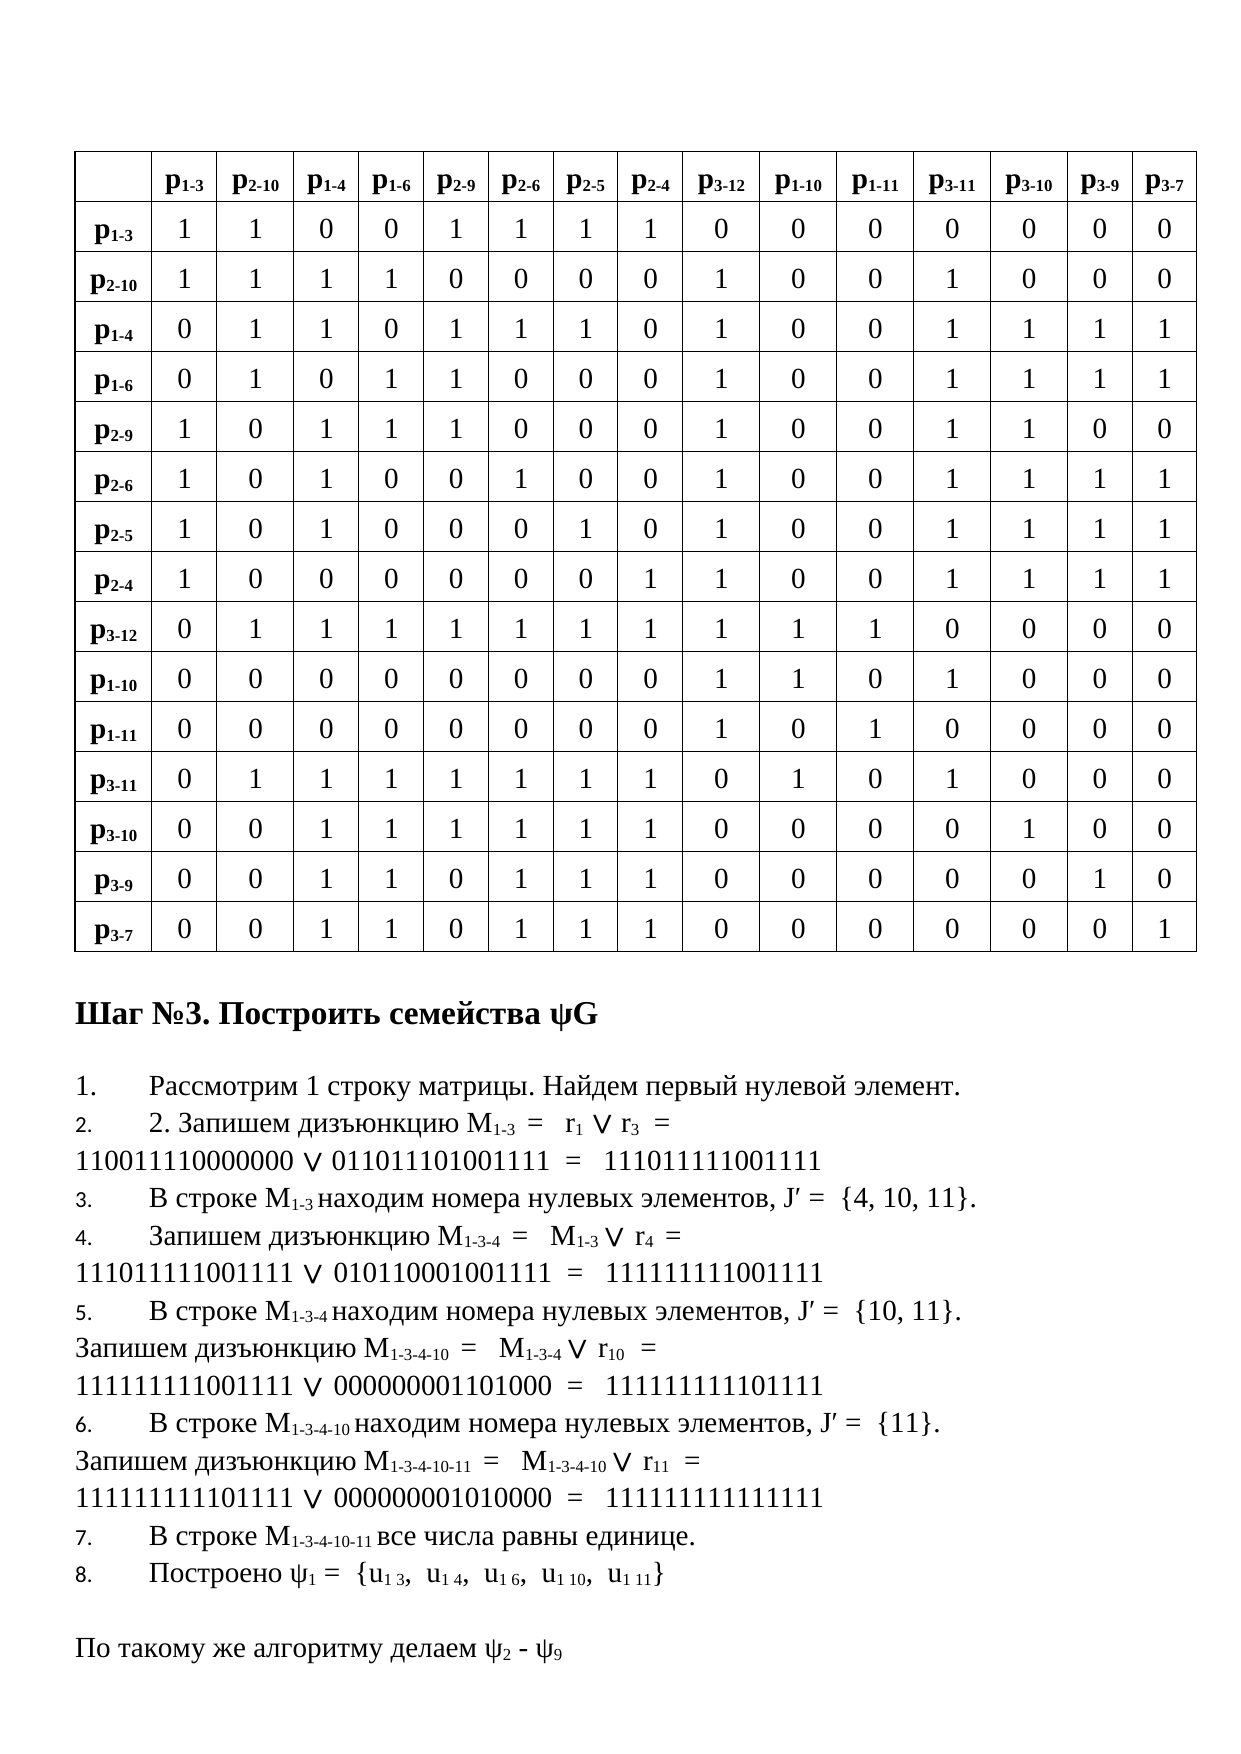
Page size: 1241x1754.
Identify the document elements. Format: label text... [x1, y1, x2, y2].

table_cell 1 [489, 852, 553, 901]
table_cell 0 [424, 702, 488, 751]
table_cell 0 [991, 852, 1067, 901]
table_cell 0 [152, 702, 216, 751]
list Построено ψ1 = {u1 3, u1 4, u1 6, u1 10, u1 11} По такому же алгоритму делаем ψ2 - ψ9 [75, 1551, 1165, 1664]
table_cell 0 [618, 302, 682, 351]
table_cell 1 [152, 552, 216, 601]
table_cell 0 [554, 352, 617, 401]
table_cell 1 [424, 752, 488, 801]
table_cell 0 [152, 802, 216, 851]
table_cell 1 [554, 202, 617, 251]
table_cell 1 [217, 202, 293, 251]
table_cell 0 [837, 752, 913, 801]
table_cell 1 [294, 752, 358, 801]
table_cell 1 [683, 602, 759, 651]
table_cell 0 [837, 202, 913, 251]
table_cell p3-12 [76, 602, 151, 651]
table_cell 1 [554, 852, 617, 901]
table_cell 1 [683, 252, 759, 301]
text Шаг №3. Построить семейства ψG [75, 952, 1165, 1032]
table_cell 1 [294, 302, 358, 351]
table_header p1-11 [837, 152, 913, 201]
table_cell 0 [914, 602, 990, 651]
table_cell 1 [1068, 452, 1132, 501]
table_cell 0 [991, 252, 1067, 301]
table_cell 0 [618, 352, 682, 401]
table_cell 0 [914, 202, 990, 251]
table_cell 0 [991, 602, 1067, 651]
table_cell 0 [618, 252, 682, 301]
table_cell 0 [1068, 802, 1132, 851]
table_header p2-5 [554, 152, 617, 201]
table_cell 1 [683, 352, 759, 401]
table_cell 0 [217, 652, 293, 701]
table_cell 0 [760, 352, 836, 401]
table_cell 1 [359, 402, 423, 451]
table_cell 1 [1133, 502, 1196, 551]
table_cell 1 [424, 602, 488, 651]
table_cell 0 [991, 902, 1067, 951]
table_cell 0 [837, 652, 913, 701]
table_cell 1 [424, 352, 488, 401]
table_cell 0 [217, 502, 293, 551]
table_cell 0 [359, 502, 423, 551]
table_cell 0 [991, 752, 1067, 801]
table_cell 0 [914, 902, 990, 951]
table_cell 1 [489, 902, 553, 951]
table_cell p2-5 [76, 502, 151, 551]
table_cell 0 [1133, 802, 1196, 851]
table_cell 0 [152, 852, 216, 901]
table_cell 0 [837, 802, 913, 851]
table_cell 1 [1133, 302, 1196, 351]
table_cell 0 [489, 352, 553, 401]
table_cell 1 [554, 602, 617, 651]
table_cell 0 [1068, 752, 1132, 801]
table_cell 1 [217, 602, 293, 651]
table_cell 0 [760, 252, 836, 301]
table_cell 0 [554, 652, 617, 701]
table_cell 1 [1068, 502, 1132, 551]
table_header p3-9 [1068, 152, 1132, 201]
table_header p3-12 [683, 152, 759, 201]
table_cell 1 [760, 752, 836, 801]
table_cell 0 [1133, 852, 1196, 901]
table_cell 0 [359, 302, 423, 351]
table_cell 0 [1068, 602, 1132, 651]
table_cell 0 [1133, 702, 1196, 751]
table_cell 1 [914, 752, 990, 801]
table_cell p1-4 [76, 302, 151, 351]
table_header p2-6 [489, 152, 553, 201]
table_cell 0 [760, 502, 836, 551]
table_cell 0 [359, 452, 423, 501]
table_cell 0 [837, 552, 913, 601]
table_cell 1 [618, 602, 682, 651]
table_cell 0 [991, 702, 1067, 751]
table_cell 1 [683, 302, 759, 351]
table_cell 0 [914, 702, 990, 751]
table_cell 0 [424, 252, 488, 301]
table_cell 1 [991, 402, 1067, 451]
table_cell 1 [683, 502, 759, 551]
list Запишем дизъюнкцию M1-3-4 = M1-3 ∨ r4 = 111011111001111 ∨ 010110001001111 = 111111111001111 [75, 1214, 1165, 1289]
table_cell 1 [294, 902, 358, 951]
table_header p1-4 [294, 152, 358, 201]
table_cell 1 [217, 352, 293, 401]
table_cell 0 [1133, 202, 1196, 251]
table_cell 0 [683, 902, 759, 951]
table_cell 1 [618, 852, 682, 901]
table_cell 0 [1068, 252, 1132, 301]
table_cell 0 [837, 252, 913, 301]
table_cell 0 [837, 902, 913, 951]
table_header p1-3 [152, 152, 216, 201]
table_cell 0 [837, 352, 913, 401]
table_cell 0 [554, 452, 617, 501]
table_cell 1 [217, 302, 293, 351]
table_header p1-6 [359, 152, 423, 201]
table_cell p3-11 [76, 752, 151, 801]
table_cell 1 [914, 302, 990, 351]
table_header p2-10 [217, 152, 293, 201]
table_cell 1 [489, 802, 553, 851]
table_cell 1 [683, 652, 759, 701]
table_cell 1 [914, 552, 990, 601]
table_cell 0 [683, 202, 759, 251]
table_cell 1 [489, 452, 553, 501]
table_cell 1 [359, 802, 423, 851]
table_cell 1 [152, 452, 216, 501]
table_cell 0 [217, 802, 293, 851]
table_cell 1 [1133, 352, 1196, 401]
table_cell 1 [152, 402, 216, 451]
table_cell 1 [1068, 352, 1132, 401]
table_cell 0 [554, 702, 617, 751]
table_cell 0 [152, 302, 216, 351]
table_header p3-11 [914, 152, 990, 201]
table_cell 1 [991, 502, 1067, 551]
table_cell p1-10 [76, 652, 151, 701]
table_cell 0 [1133, 402, 1196, 451]
table_cell 0 [1133, 252, 1196, 301]
table_cell 0 [760, 852, 836, 901]
table_header p1-10 [760, 152, 836, 201]
table_header p3-7 [1133, 152, 1196, 201]
table_cell 1 [359, 752, 423, 801]
table_cell 1 [294, 602, 358, 651]
table_cell 0 [760, 552, 836, 601]
table_cell 0 [1068, 702, 1132, 751]
table_cell 1 [359, 252, 423, 301]
table_cell 0 [1133, 602, 1196, 651]
table_cell p3-7 [76, 902, 151, 951]
table_cell 0 [760, 402, 836, 451]
table_cell 1 [489, 752, 553, 801]
table_cell 1 [760, 602, 836, 651]
table_cell 0 [837, 502, 913, 551]
table_cell 1 [683, 702, 759, 751]
list В строке M1-3-4 находим номера нулевых элементов, J′ = {10, 11}. Запишем дизъюнкцию M1-3-4-10 = M1-3-4 ∨ r10 = 111111111001111 ∨ 000000001101000 = 111111111101111 [75, 1289, 1165, 1401]
table_cell 1 [554, 902, 617, 951]
list В строке M1-3 находим номера нулевых элементов, J′ = {4, 10, 11}. [75, 1176, 1165, 1214]
table_cell 0 [618, 652, 682, 701]
table_cell 0 [424, 502, 488, 551]
table_cell 1 [554, 502, 617, 551]
table_header [76, 152, 151, 201]
table_cell 0 [489, 252, 553, 301]
table_cell 0 [837, 852, 913, 901]
table_cell 0 [489, 552, 553, 601]
table_cell 1 [914, 502, 990, 551]
table_cell 1 [618, 802, 682, 851]
table_cell 1 [618, 902, 682, 951]
table_cell 0 [1068, 902, 1132, 951]
table_cell 1 [1068, 852, 1132, 901]
table_cell 0 [424, 652, 488, 701]
table_header p3-10 [991, 152, 1067, 201]
table_cell 0 [1068, 402, 1132, 451]
table_cell 0 [554, 402, 617, 451]
table_cell 0 [683, 802, 759, 851]
table_cell p2-9 [76, 402, 151, 451]
table_cell 0 [760, 302, 836, 351]
table_cell 0 [424, 852, 488, 901]
table_cell 1 [914, 252, 990, 301]
list В строке M1-3-4-10 находим номера нулевых элементов, J′ = {11}. Запишем дизъюнкцию M1-3-4-10-11 = M1-3-4-10 ∨ r11 = 111111111101111 ∨ 000000001010000 = 111111111111111 [75, 1401, 1165, 1514]
table_cell 1 [618, 552, 682, 601]
table_cell 0 [618, 452, 682, 501]
table_cell 1 [294, 852, 358, 901]
table_cell p1-6 [76, 352, 151, 401]
table_cell 1 [359, 902, 423, 951]
table_cell 0 [424, 902, 488, 951]
table_cell 0 [1068, 202, 1132, 251]
table_cell 1 [683, 402, 759, 451]
table_cell 0 [489, 502, 553, 551]
table_cell 0 [618, 702, 682, 751]
table_cell 0 [217, 702, 293, 751]
list 2. Запишем дизъюнкцию M1-3 = r1 ∨ r3 = 110011110000000 ∨ 011011101001111 = 111011111001111 [75, 1101, 1165, 1176]
table_cell 1 [359, 352, 423, 401]
table_cell 1 [294, 402, 358, 451]
table_cell 0 [683, 852, 759, 901]
table_cell 0 [152, 902, 216, 951]
table_cell 1 [837, 602, 913, 651]
table_cell 1 [217, 752, 293, 801]
table_cell 0 [294, 202, 358, 251]
table_cell 1 [489, 202, 553, 251]
table_cell 0 [837, 402, 913, 451]
table_cell 0 [217, 452, 293, 501]
table_cell 1 [914, 452, 990, 501]
table_cell p2-4 [76, 552, 151, 601]
table_cell 0 [294, 552, 358, 601]
table_cell 1 [683, 452, 759, 501]
table_cell 0 [424, 552, 488, 601]
table_cell 1 [152, 202, 216, 251]
table_cell 0 [217, 902, 293, 951]
table_cell 0 [760, 452, 836, 501]
table_cell 1 [991, 452, 1067, 501]
table_cell 1 [914, 652, 990, 701]
table_cell 0 [294, 652, 358, 701]
table_cell 1 [489, 302, 553, 351]
table_cell 1 [294, 502, 358, 551]
table_cell 0 [152, 752, 216, 801]
table_cell 1 [618, 752, 682, 801]
table_cell 0 [991, 202, 1067, 251]
table_cell 1 [1068, 302, 1132, 351]
table_cell 0 [217, 552, 293, 601]
table_cell 0 [152, 652, 216, 701]
table_cell 0 [359, 702, 423, 751]
table_cell p3-9 [76, 852, 151, 901]
table_cell 0 [760, 702, 836, 751]
table_cell 0 [760, 902, 836, 951]
table_cell 1 [1068, 552, 1132, 601]
table_cell 0 [554, 252, 617, 301]
table_cell 0 [489, 702, 553, 751]
table_cell 1 [424, 802, 488, 851]
table_cell 1 [1133, 452, 1196, 501]
table_cell 1 [1133, 552, 1196, 601]
table_cell 0 [837, 452, 913, 501]
table_cell 0 [554, 552, 617, 601]
table_cell 0 [1133, 652, 1196, 701]
table_cell 1 [991, 302, 1067, 351]
table_cell 0 [760, 202, 836, 251]
table_cell p3-10 [76, 802, 151, 851]
table_cell 1 [217, 252, 293, 301]
table_cell 0 [152, 602, 216, 651]
table_cell p1-3 [76, 202, 151, 251]
table_cell 0 [683, 752, 759, 801]
table_cell p2-6 [76, 452, 151, 501]
table_cell 1 [489, 602, 553, 651]
table_cell 0 [1133, 752, 1196, 801]
table_cell 0 [217, 402, 293, 451]
table_cell p2-10 [76, 252, 151, 301]
table_header p2-4 [618, 152, 682, 201]
table_cell 0 [424, 452, 488, 501]
table_cell 0 [837, 302, 913, 351]
table_cell 0 [294, 702, 358, 751]
table_cell 1 [424, 402, 488, 451]
table_cell 1 [991, 802, 1067, 851]
table_cell 1 [554, 752, 617, 801]
table_cell 0 [1068, 652, 1132, 701]
table_cell 1 [618, 202, 682, 251]
table_cell 1 [359, 852, 423, 901]
table_cell 0 [991, 652, 1067, 701]
table_cell 0 [294, 352, 358, 401]
table_cell 1 [914, 402, 990, 451]
table_cell 0 [489, 402, 553, 451]
table_cell p1-11 [76, 702, 151, 751]
table_cell 0 [914, 802, 990, 851]
table_cell 0 [359, 552, 423, 601]
table_header p2-9 [424, 152, 488, 201]
table_cell 0 [152, 352, 216, 401]
table_cell 1 [359, 602, 423, 651]
table_cell 0 [914, 852, 990, 901]
table_cell 1 [1133, 902, 1196, 951]
table_cell 1 [554, 802, 617, 851]
table_cell 0 [760, 802, 836, 851]
table_cell 0 [618, 402, 682, 451]
table_cell 0 [489, 652, 553, 701]
table_cell 1 [294, 252, 358, 301]
table_cell 1 [152, 502, 216, 551]
table_cell 1 [683, 552, 759, 601]
table_cell 1 [294, 802, 358, 851]
table_cell 1 [294, 452, 358, 501]
table_cell 1 [424, 202, 488, 251]
table_cell 0 [359, 202, 423, 251]
table_cell 1 [914, 352, 990, 401]
table_cell 1 [760, 652, 836, 701]
table_cell 1 [991, 552, 1067, 601]
table_cell 0 [618, 502, 682, 551]
list В строке M1-3-4-10-11 все числа равны единице. [75, 1514, 1165, 1551]
text [75, 75, 1165, 151]
table_cell 0 [217, 852, 293, 901]
table_cell 1 [837, 702, 913, 751]
table_cell 1 [554, 302, 617, 351]
table_cell 0 [359, 652, 423, 701]
table_cell 1 [991, 352, 1067, 401]
list Рассмотрим 1 строку матрицы. Найдем первый нулевой элемент. [75, 1064, 1165, 1101]
table_cell 1 [424, 302, 488, 351]
table_cell 1 [152, 252, 216, 301]
